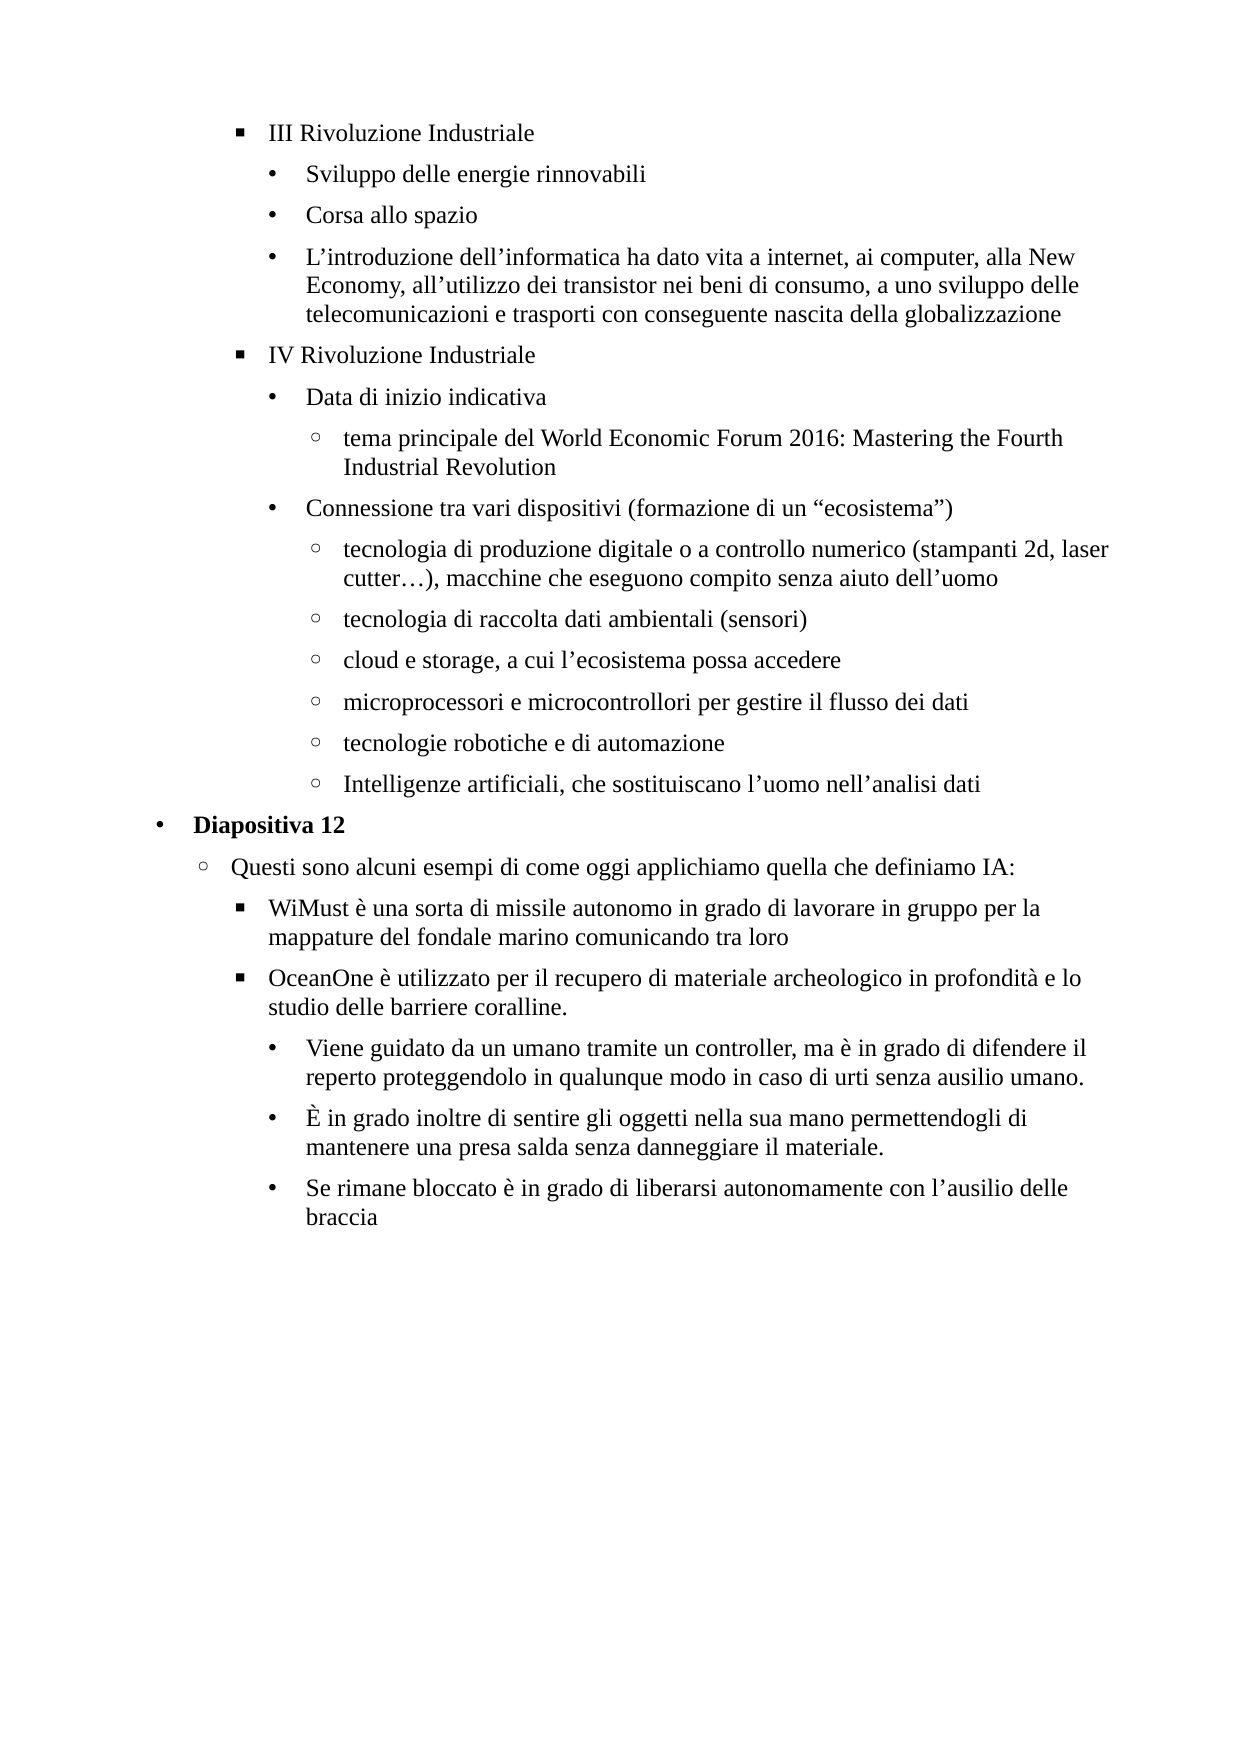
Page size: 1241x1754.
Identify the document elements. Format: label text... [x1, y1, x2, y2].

list III Rivoluzione Industriale [231, 118, 1122, 147]
list Intelligenze artificiali, che sostituiscano l’uomo nell’analisi dati [306, 769, 1122, 798]
list tecnologie robotiche e di automazione [306, 728, 1122, 757]
list Se rimane bloccato è in grado di liberarsi autonomamente con l’ausilio delle braccia [268, 1173, 1122, 1231]
list tecnologia di raccolta dati ambientali (sensori) [306, 604, 1122, 633]
list microprocessori e microcontrollori per gestire il flusso dei dati [306, 687, 1122, 716]
list Connessione tra vari dispositivi (formazione di un “ecosistema”) [268, 493, 1122, 522]
list cloud e storage, a cui l’ecosistema possa accedere [306, 646, 1122, 674]
list Corsa allo spazio [268, 201, 1122, 229]
list Viene guidato da un umano tramite un controller, ma è in grado di difendere il reperto proteggendolo in qualunque modo in caso di urti senza ausilio umano. [268, 1033, 1122, 1091]
list L’introduzione dell’informatica ha dato vita a internet, ai computer, alla New Economy, all’utilizzo dei transistor nei beni di consumo, a uno sviluppo delle telecomunicazioni e trasporti con conseguente nascita della globalizzazione [268, 242, 1122, 328]
list Data di inizio indicativa [268, 382, 1122, 411]
list tema principale del World Economic Forum 2016: Mastering the Fourth Industrial Revolution [306, 423, 1122, 481]
list IV Rivoluzione Industriale [231, 341, 1122, 369]
list Sviluppo delle energie rinnovabili [268, 159, 1122, 188]
list Questi sono alcuni esempi di come oggi applichiamo quella che definiamo IA: [193, 852, 1122, 881]
list Diapositiva 12 [156, 811, 1122, 839]
list È in grado inoltre di sentire gli oggetti nella sua mano permettendogli di mantenere una presa salda senza danneggiare il materiale. [268, 1103, 1122, 1161]
list OceanOne è utilizzato per il recupero di materiale archeologico in profondità e lo studio delle barriere coralline. [231, 963, 1122, 1021]
list WiMust è una sorta di missile autonomo in grado di lavorare in gruppo per la mappature del fondale marino comunicando tra loro [231, 893, 1122, 951]
list tecnologia di produzione digitale o a controllo numerico (stampanti 2d, laser cutter…), macchine che eseguono compito senza aiuto dell’uomo [306, 534, 1122, 592]
